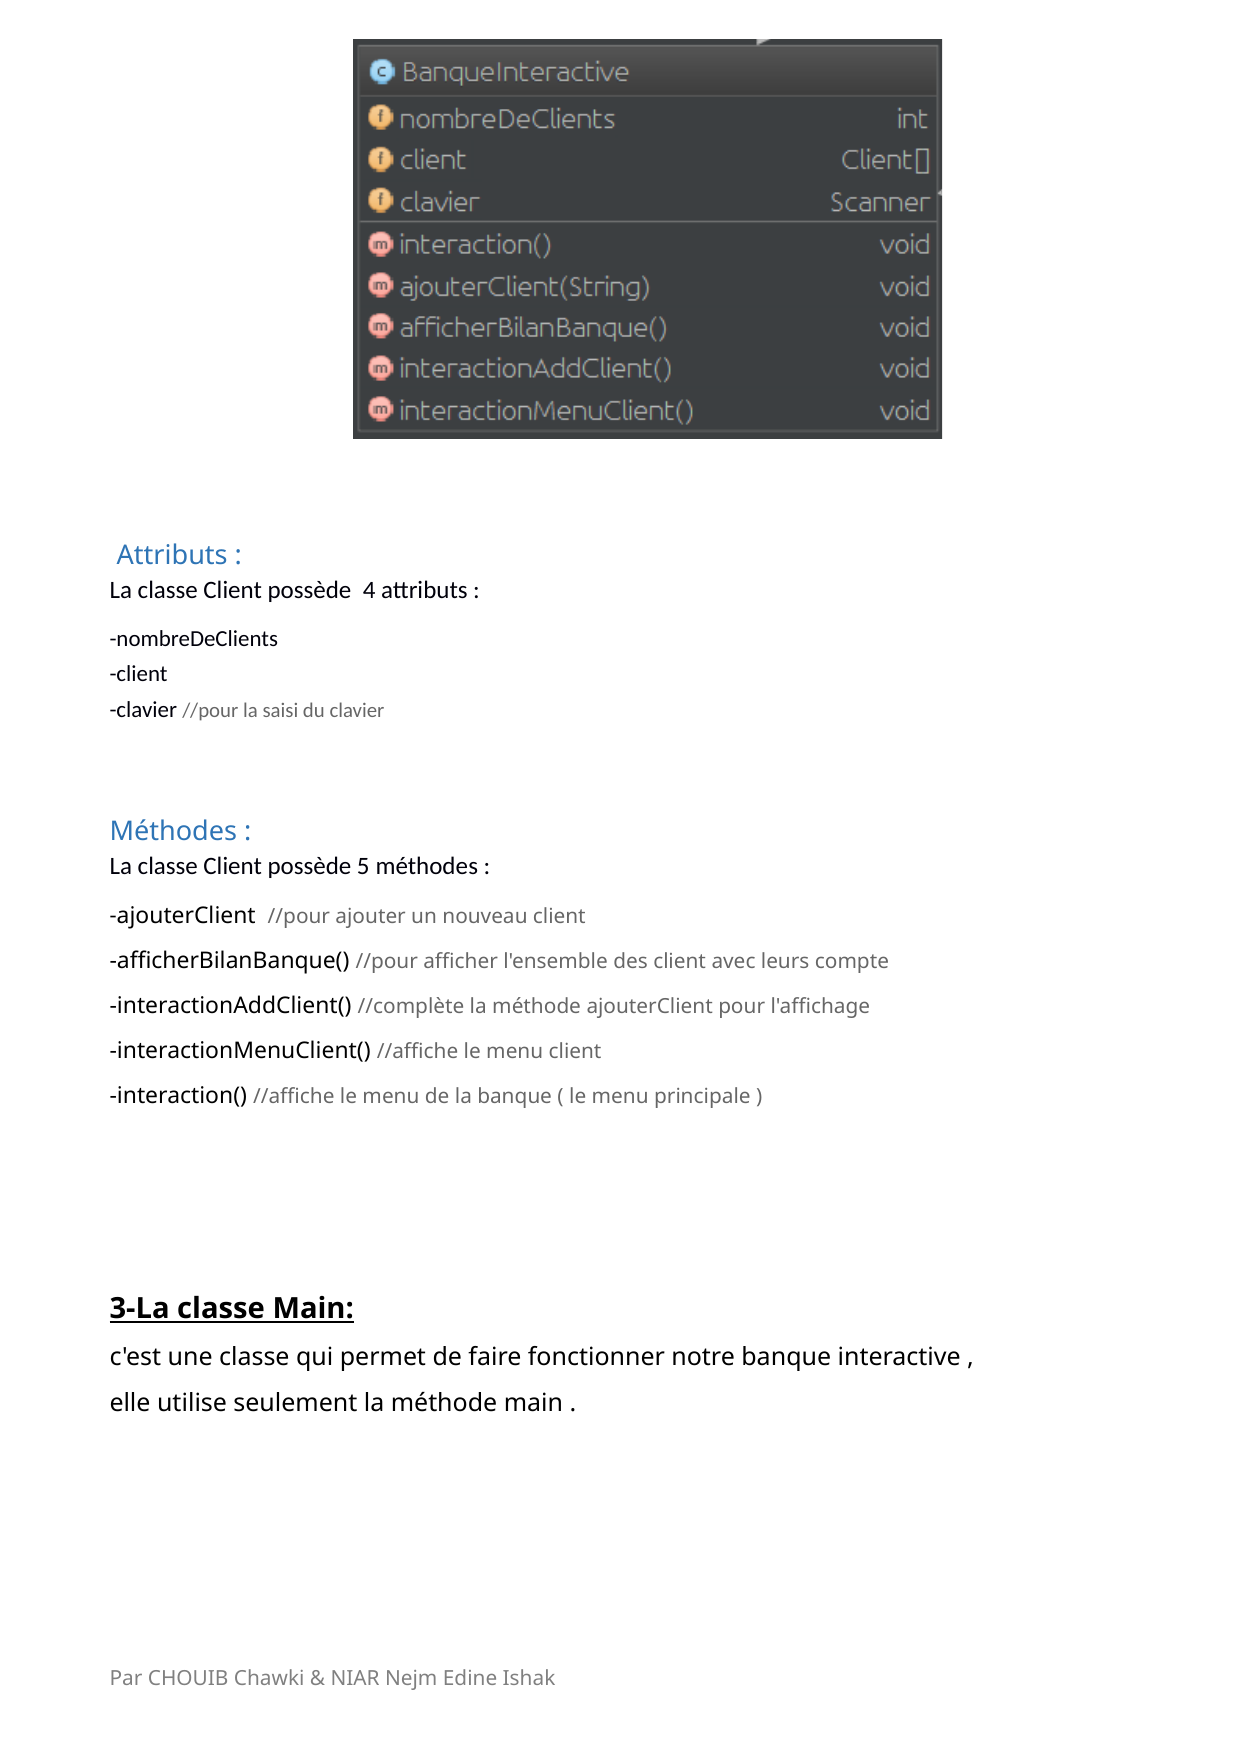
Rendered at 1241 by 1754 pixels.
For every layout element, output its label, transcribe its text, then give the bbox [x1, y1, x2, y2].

text La classe Client possède 5 méthodes : [109, 850, 1186, 881]
text -interactionMenuClient() //affiche le menu client [109, 1034, 1186, 1066]
text -nombreDeClients [109, 624, 1186, 652]
text -client [109, 659, 1186, 687]
text -ajouterClient //pour ajouter un nouveau client [109, 899, 1186, 931]
text c'est une classe qui permet de faire fonctionner notre banque interactive , [109, 1339, 1186, 1373]
subtitle Attributs : [109, 536, 1186, 572]
text 3-La classe Main: [109, 1287, 1186, 1327]
text -clavier //pour la saisi du clavier [109, 695, 1186, 723]
text -interactionAddClient() //complète la méthode ajouterClient pour l'affichage [109, 989, 1186, 1021]
text La classe Client possède 4 attributs : [109, 575, 1186, 605]
text -interaction() //affiche le menu de la banque ( le menu principale ) [109, 1079, 1186, 1111]
subtitle Méthodes : [109, 811, 1186, 848]
text -afficherBilanBanque() //pour afficher l'ensemble des client avec leurs compte [109, 944, 1186, 976]
text elle utilise seulement la méthode main . [109, 1385, 1186, 1419]
picture [353, 39, 943, 439]
